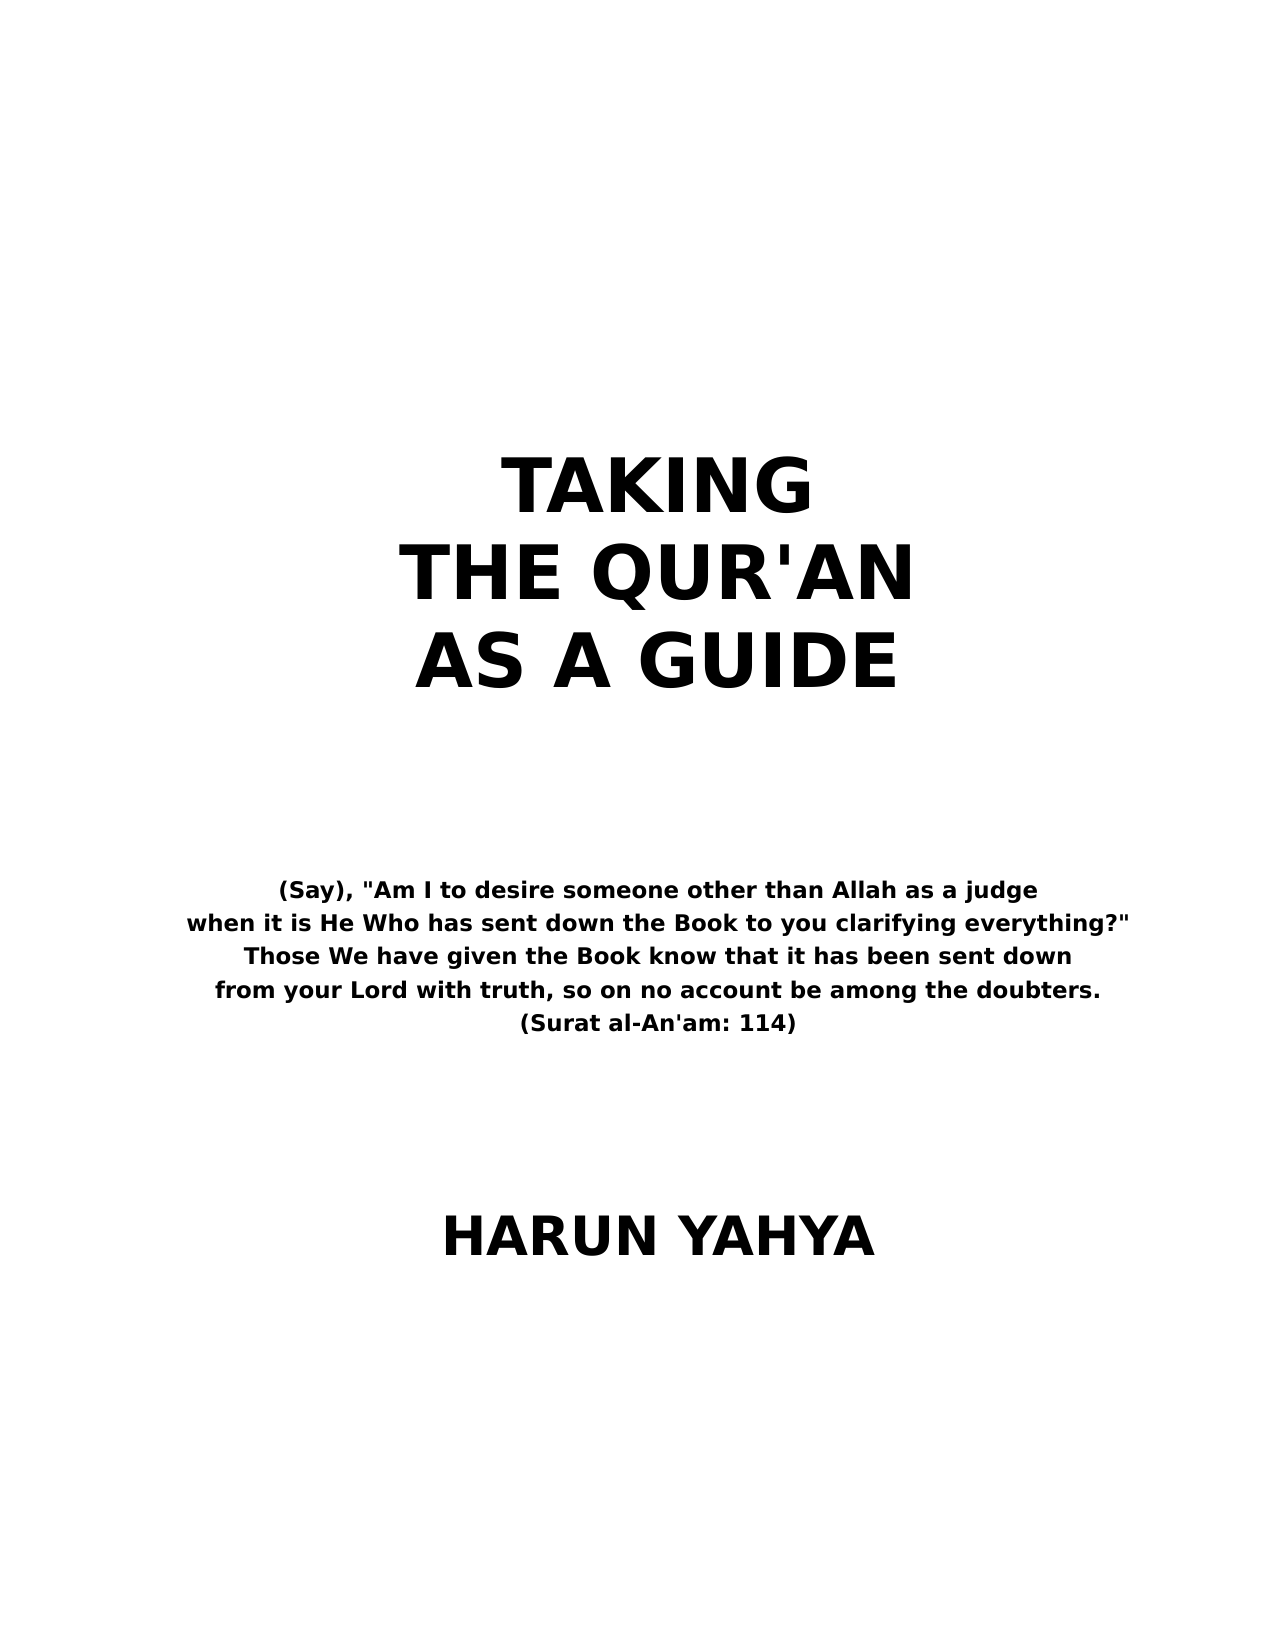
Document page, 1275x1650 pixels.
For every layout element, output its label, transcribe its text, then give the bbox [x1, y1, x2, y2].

text AS A GUIDE [112, 617, 1145, 705]
text (Say), "Am I to desire someone other than Allah as a judge [112, 871, 1145, 905]
text (Surat al-An'am: 114) [112, 1005, 1145, 1038]
text THE QUR'AN [112, 530, 1145, 617]
text when it is He Who has sent down the Book to you clarifying everything?" [112, 905, 1145, 938]
text Those We have given the Book know that it has been sent down [112, 938, 1145, 971]
text HARUN YAHYA [112, 1205, 1145, 1268]
text from your Lord with truth, so on no account be among the doubters. [112, 971, 1145, 1005]
text TAKING [112, 443, 1145, 530]
